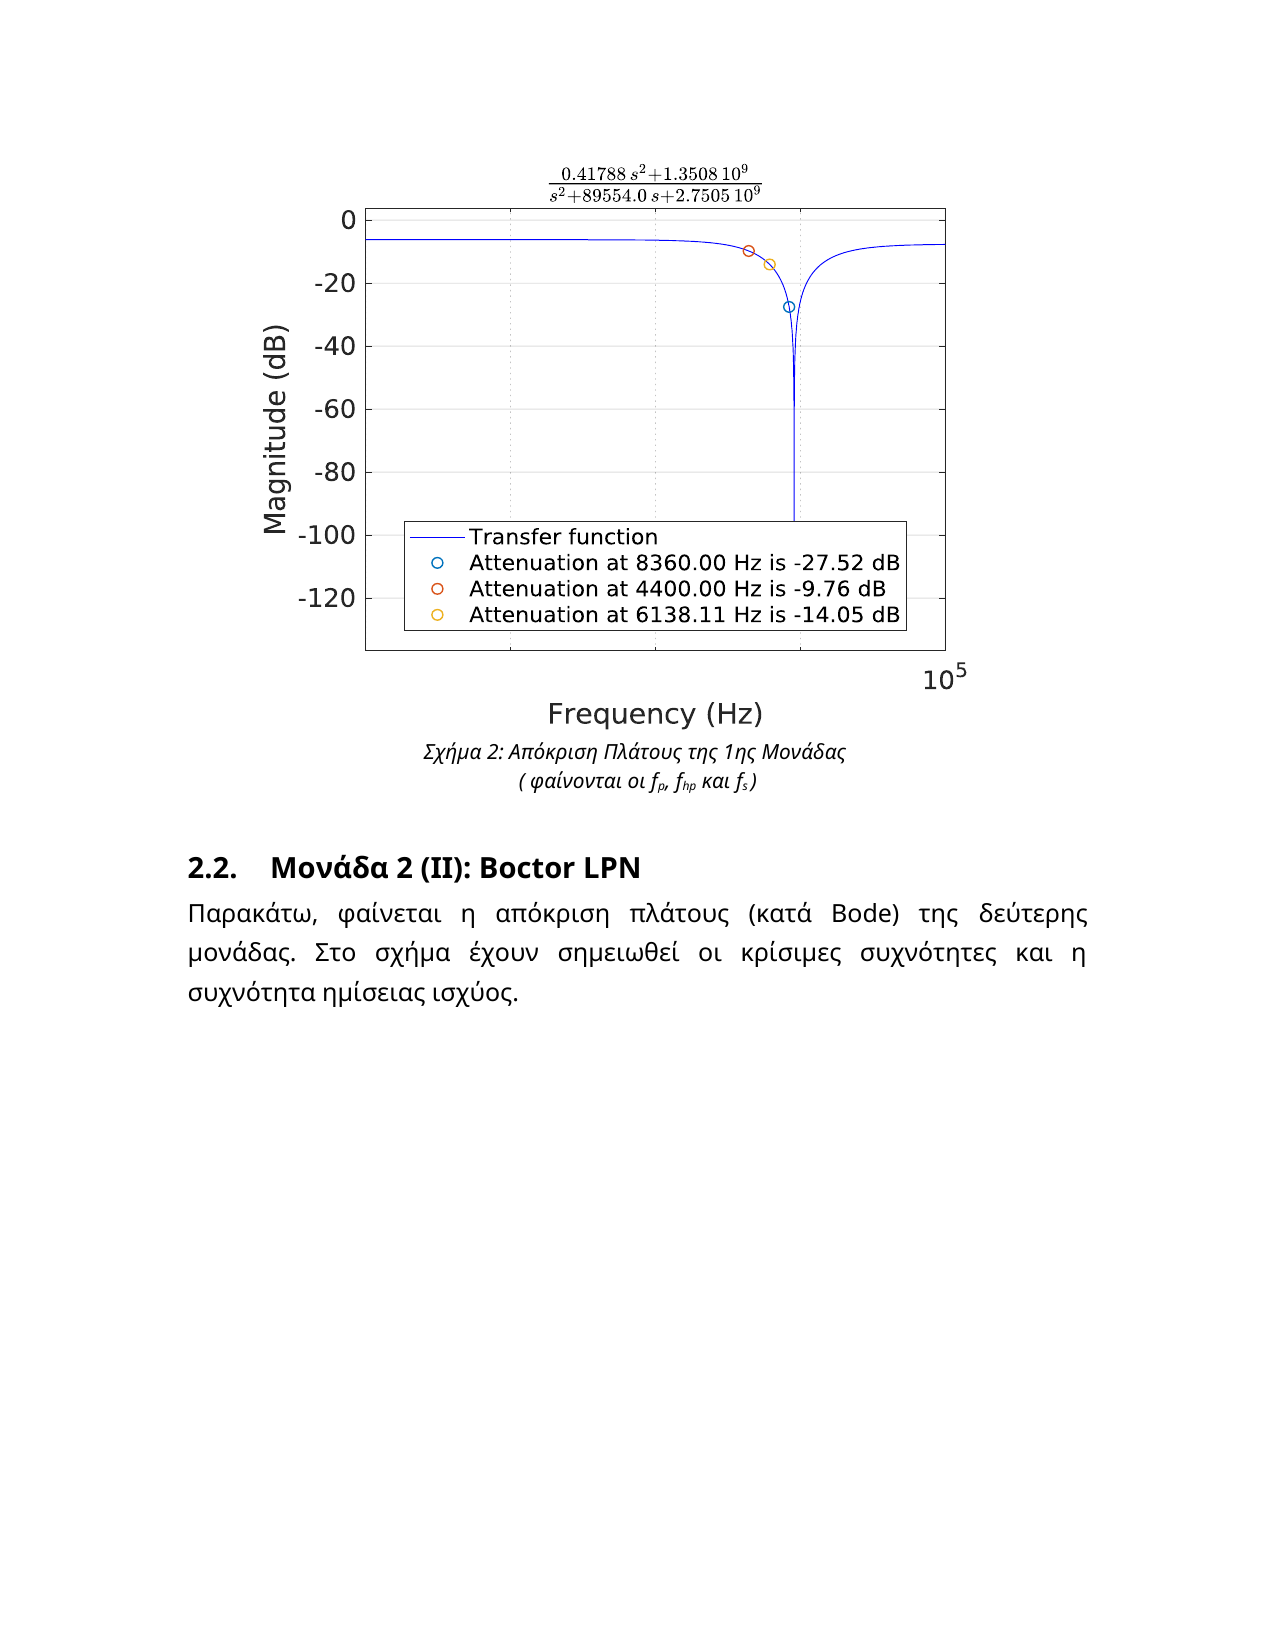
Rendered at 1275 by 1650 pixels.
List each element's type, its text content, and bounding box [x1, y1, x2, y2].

text Σχήμα 2: Απόκριση Πλάτους της 1ης Μονάδας ( φαίνονται οι fp, fhp και fs ) [257, 162, 1018, 794]
subtitle Μονάδα 2 (ΙΙ): Boctor LPN [187, 847, 1087, 887]
text Παρακάτω, φαίνεται η απόκριση πλάτους (κατά Bode) της δεύτερης μονάδας. Στο σχήμα έχουν σημειωθεί οι κρίσιμες συχνότητες και η συχνότητα ημίσειας ισχύος. [187, 896, 1087, 1008]
